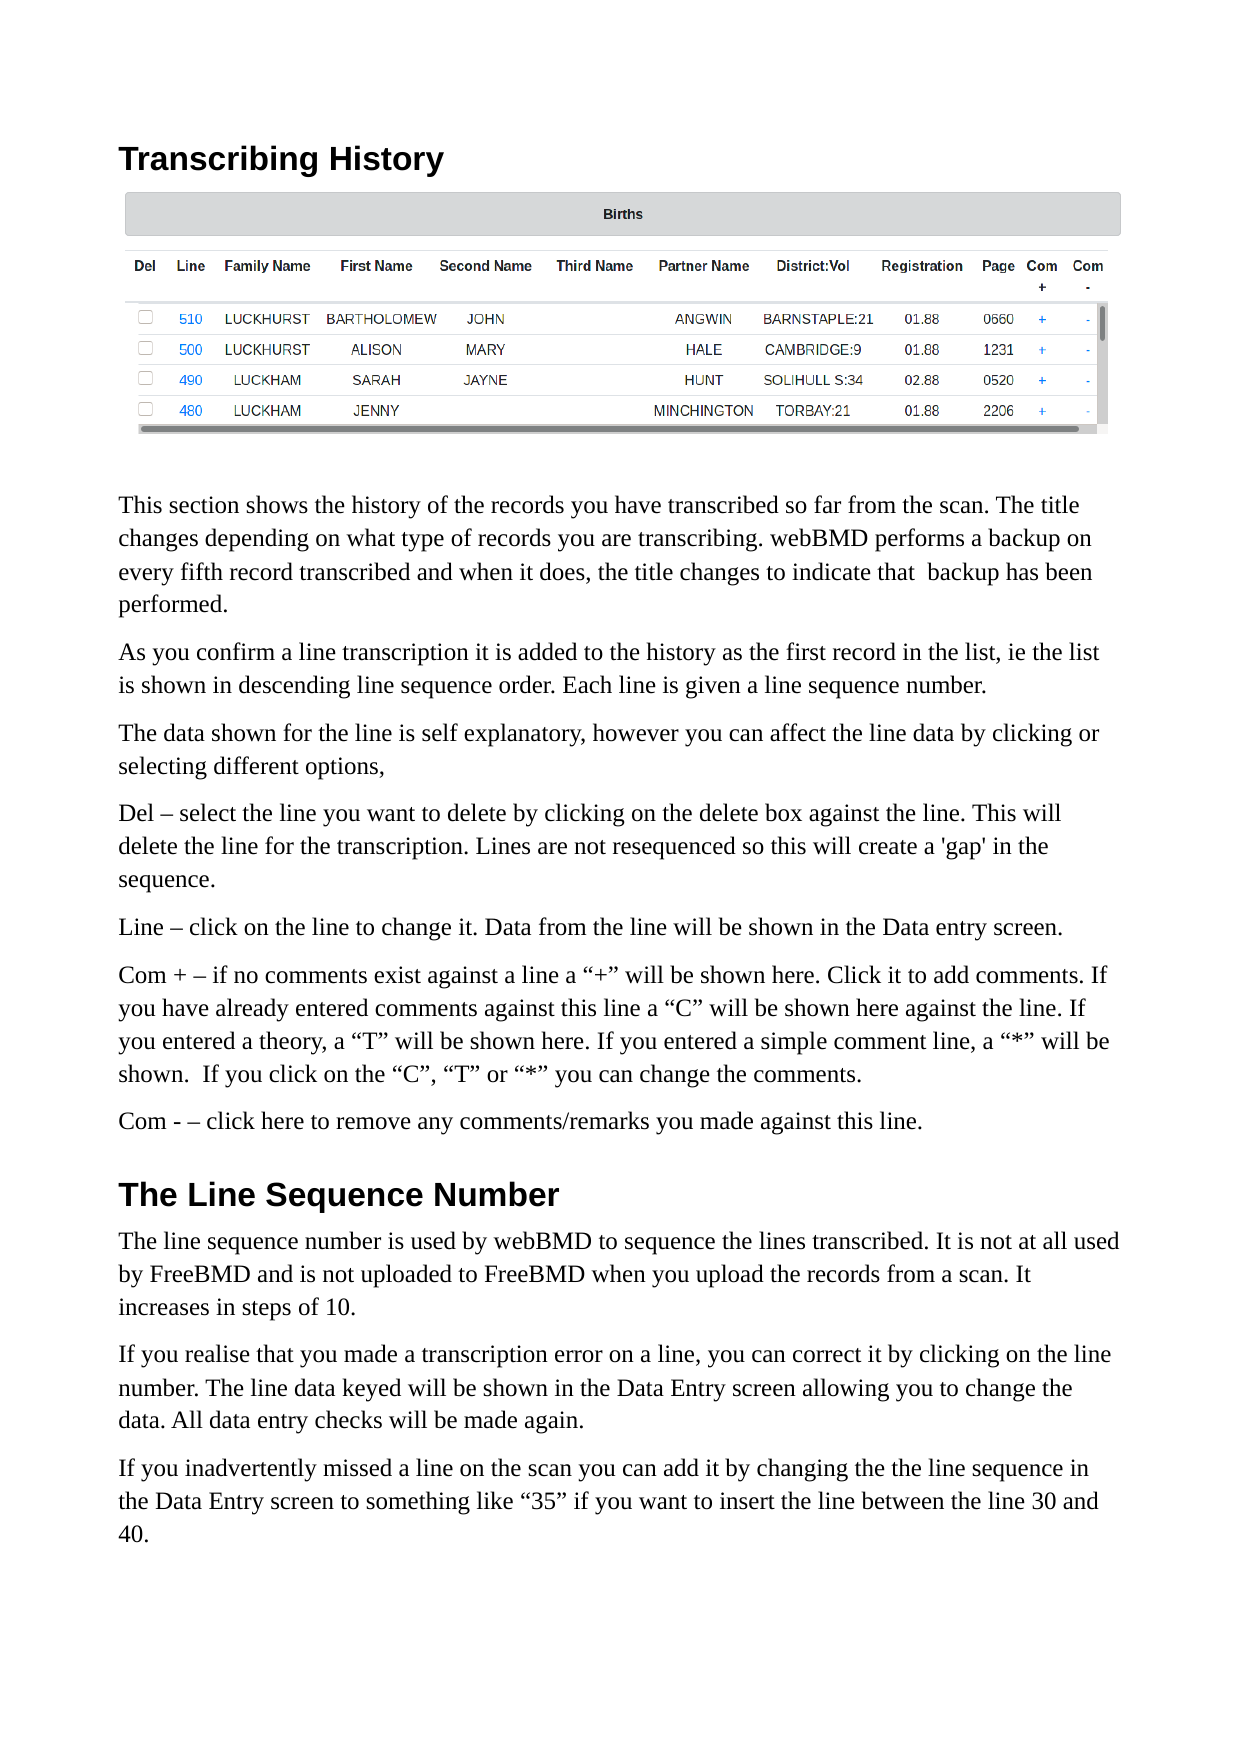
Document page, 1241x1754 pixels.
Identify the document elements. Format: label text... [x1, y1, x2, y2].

text If you realise that you made a transcription error on a line, you can correct it by clicking on the line number. The line data keyed will be shown in the Data Entry screen allowing you to change the data. All data entry checks will be made again. [118, 1339, 1122, 1434]
text As you confirm a line transcription it is added to the history as the first record in the list, ie the list is shown in descending line sequence order. Each line is given a line sequence number. [118, 637, 1122, 699]
text Com - – click here to remove any comments/remarks you made against this line. [118, 1106, 1122, 1135]
text The data shown for the line is self explanatory, however you can affect the line data by clicking or selecting different options, [118, 718, 1122, 779]
text Del – select the line you want to delete by clicking on the delete box against the line. This will delete the line for the transcription. Lines are not resequenced so this will create a 'gap' in the sequence. [118, 798, 1122, 893]
text This section shows the history of the records you have transcribed so far from the scan. The title changes depending on what type of records you are transcribing. webBMD performs a backup on every fifth record transcribed and when it does, the title changes to indicate that backup has been performed. [118, 491, 1122, 618]
text If you inadvertently missed a line on the scan you can add it by changing the the line sequence in the Data Entry screen to something like “35” if you want to insert the line between the line 30 and 40. [118, 1453, 1122, 1548]
text Com + – if no comments exist against a line a “+” will be shown here. Click it to add comments. If you have already entered comments against this line a “C” will be shown here against the line. If you entered a theory, a “T” will be shown here. If you entered a simple comment line, a “*” will be shown. If you click on the “C”, “T” or “*” you can change the comments. [118, 960, 1122, 1087]
subtitle The Line Sequence Number [118, 1175, 1122, 1213]
subtitle Transcribing History [118, 139, 1122, 178]
text The line sequence number is used by webBMD to sequence the lines transcribed. It is not at all used by FreeBMD and is not uploaded to FreeBMD when you upload the records from a scan. It increases in steps of 10. [118, 1226, 1122, 1321]
picture [118, 190, 1123, 439]
text Line – click on the line to change it. Data from the line will be shown in the Data entry screen. [118, 912, 1122, 941]
